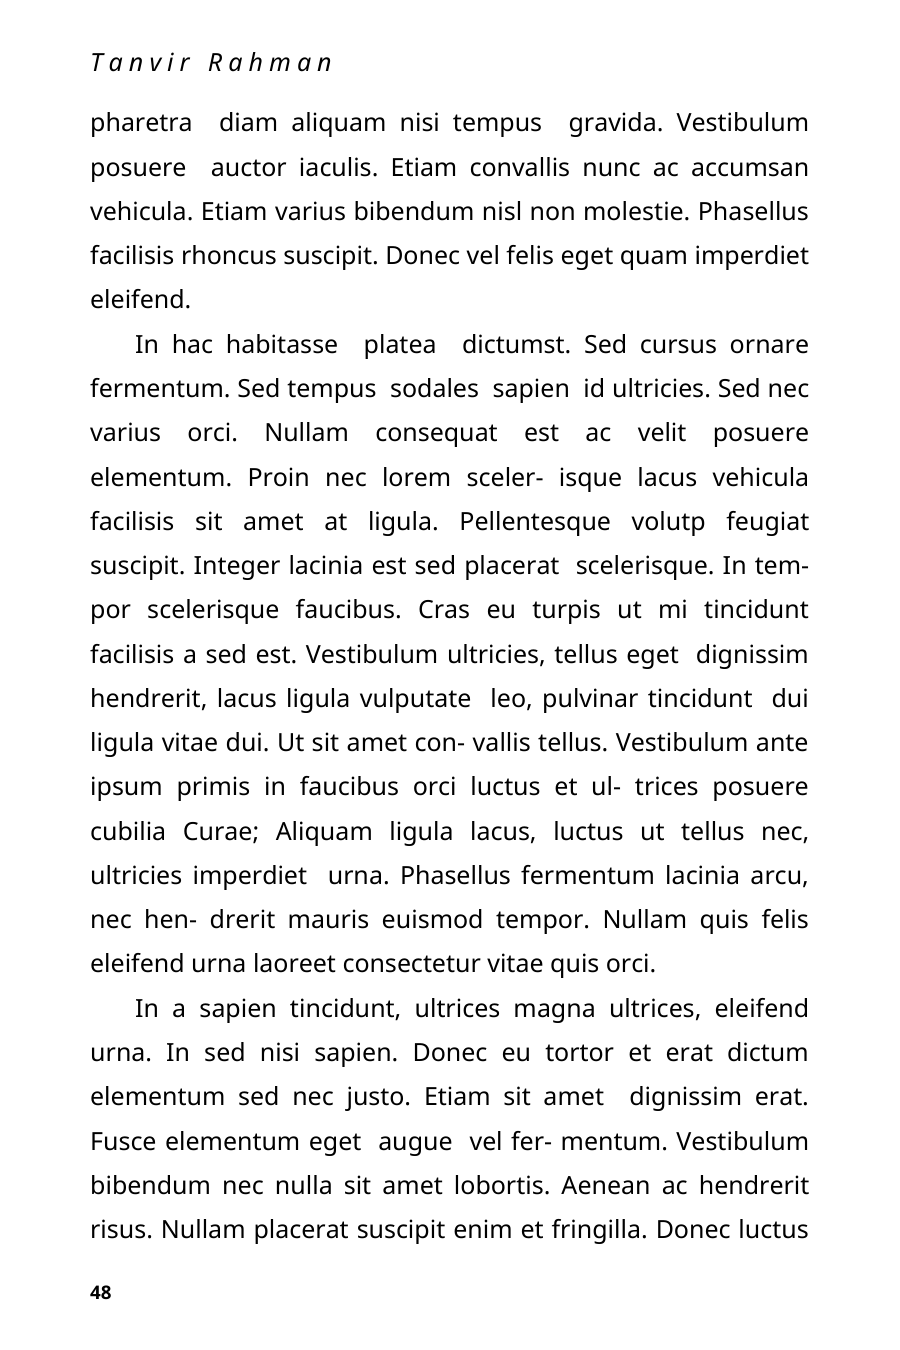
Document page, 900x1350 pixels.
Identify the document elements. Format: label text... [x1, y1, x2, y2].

text pharetra diam aliquam nisi tempus gravida. Vestibulum posuere auctor iaculis. Etiam convallis nunc ac accumsan vehicula. Etiam varius bibendum nisl non molestie. Phasellus facilisis rhoncus suscipit. Donec vel felis eget quam imperdiet eleifend. [90, 105, 810, 316]
text In hac habitasse platea dictumst. Sed cursus ornare fermentum. Sed tempus sodales sapien id ultricies. Sed nec varius orci. Nullam consequat est ac velit posuere elementum. Proin nec lorem sceler- isque lacus vehicula facilisis sit amet at ligula. Pellentesque volutp feugiat suscipit. Integer lacinia est sed placerat scelerisque. In tem- por scelerisque faucibus. Cras eu turpis ut mi tincidunt facilisis a sed est. Vestibulum ultricies, tellus eget dignissim hendrerit, lacus ligula vulputate leo, pulvinar tincidunt dui ligula vitae dui. Ut sit amet con- vallis tellus. Vestibulum ante ipsum primis in faucibus orci luctus et ul- trices posuere cubilia Curae; Aliquam ligula lacus, luctus ut tellus nec, ultricies imperdiet urna. Phasellus fermentum lacinia arcu, nec hen- drerit mauris euismod tempor. Nullam quis felis eleifend urna laoreet consectetur vitae quis orci. [90, 326, 810, 980]
text In a sapien tincidunt, ultrices magna ultrices, eleifend urna. In sed nisi sapien. Donec eu tortor et erat dictum elementum sed nec justo. Etiam sit amet dignissim erat. Fusce elementum eget augue vel fer- mentum. Vestibulum bibendum nec nulla sit amet lobortis. Aenean ac hendrerit risus. Nullam placerat suscipit enim et fringilla. Donec luctus [90, 990, 810, 1246]
